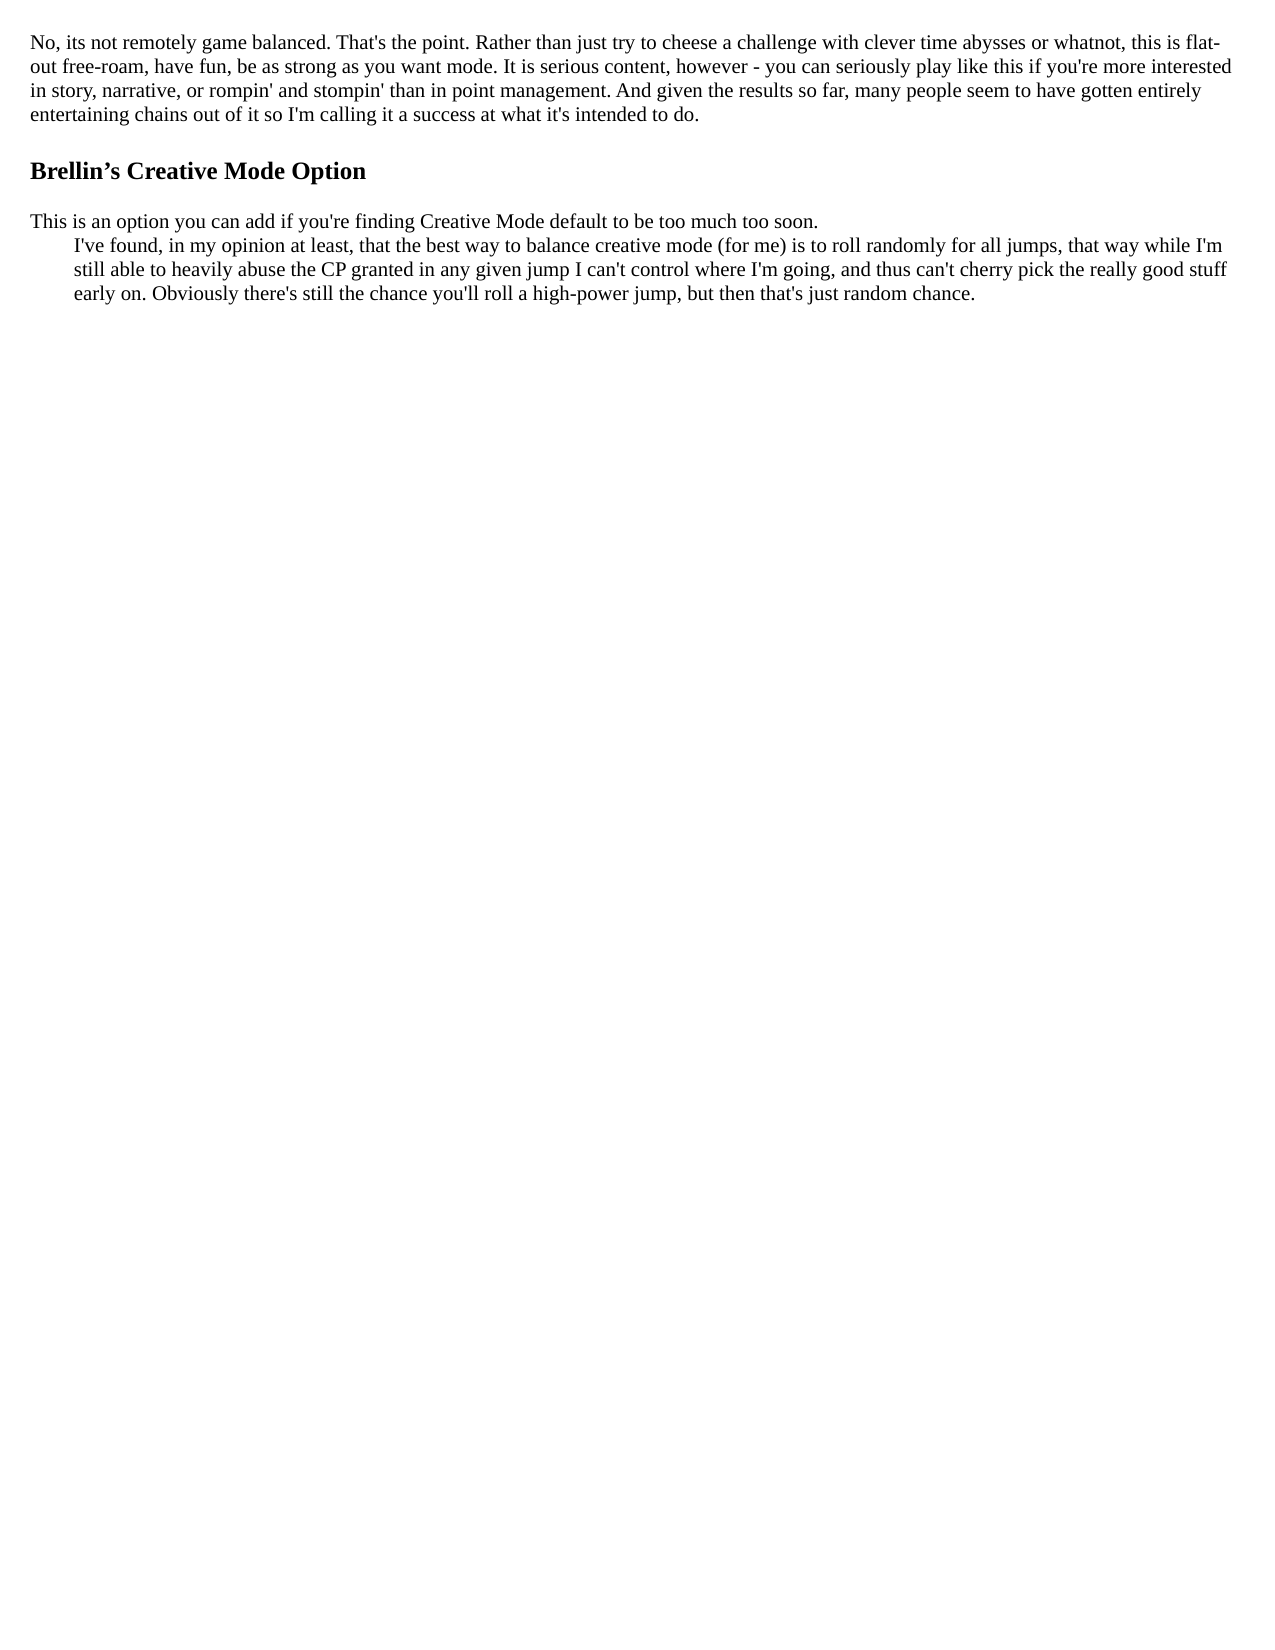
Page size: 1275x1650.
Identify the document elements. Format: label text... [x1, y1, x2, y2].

text Brellin’s Creative Mode Option [30, 156, 1245, 184]
text This is an option you can add if you're finding Creative Mode default to be too much too soon. [30, 208, 1245, 233]
text I've found, in my opinion at least, that the best way to balance creative mode (for me) is to roll randomly for all jumps, that way while I'm still able to heavily abuse the CP granted in any given jump I can't control where I'm going, and thus can't cherry pick the really good stuff early on. Obviously there's still the chance you'll roll a high-power jump, but then that's just random chance. [74, 233, 1245, 305]
text No, its not remotely game balanced. That's the point. Rather than just try to cheese a challenge with clever time abysses or whatnot, this is flat-out free-roam, have fun, be as strong as you want mode. It is serious content, however - you can seriously play like this if you're more interested in story, narrative, or rompin' and stompin' than in point management. And given the results so far, many people seem to have gotten entirely entertaining chains out of it so I'm calling it a success at what it's intended to do. [30, 30, 1245, 126]
